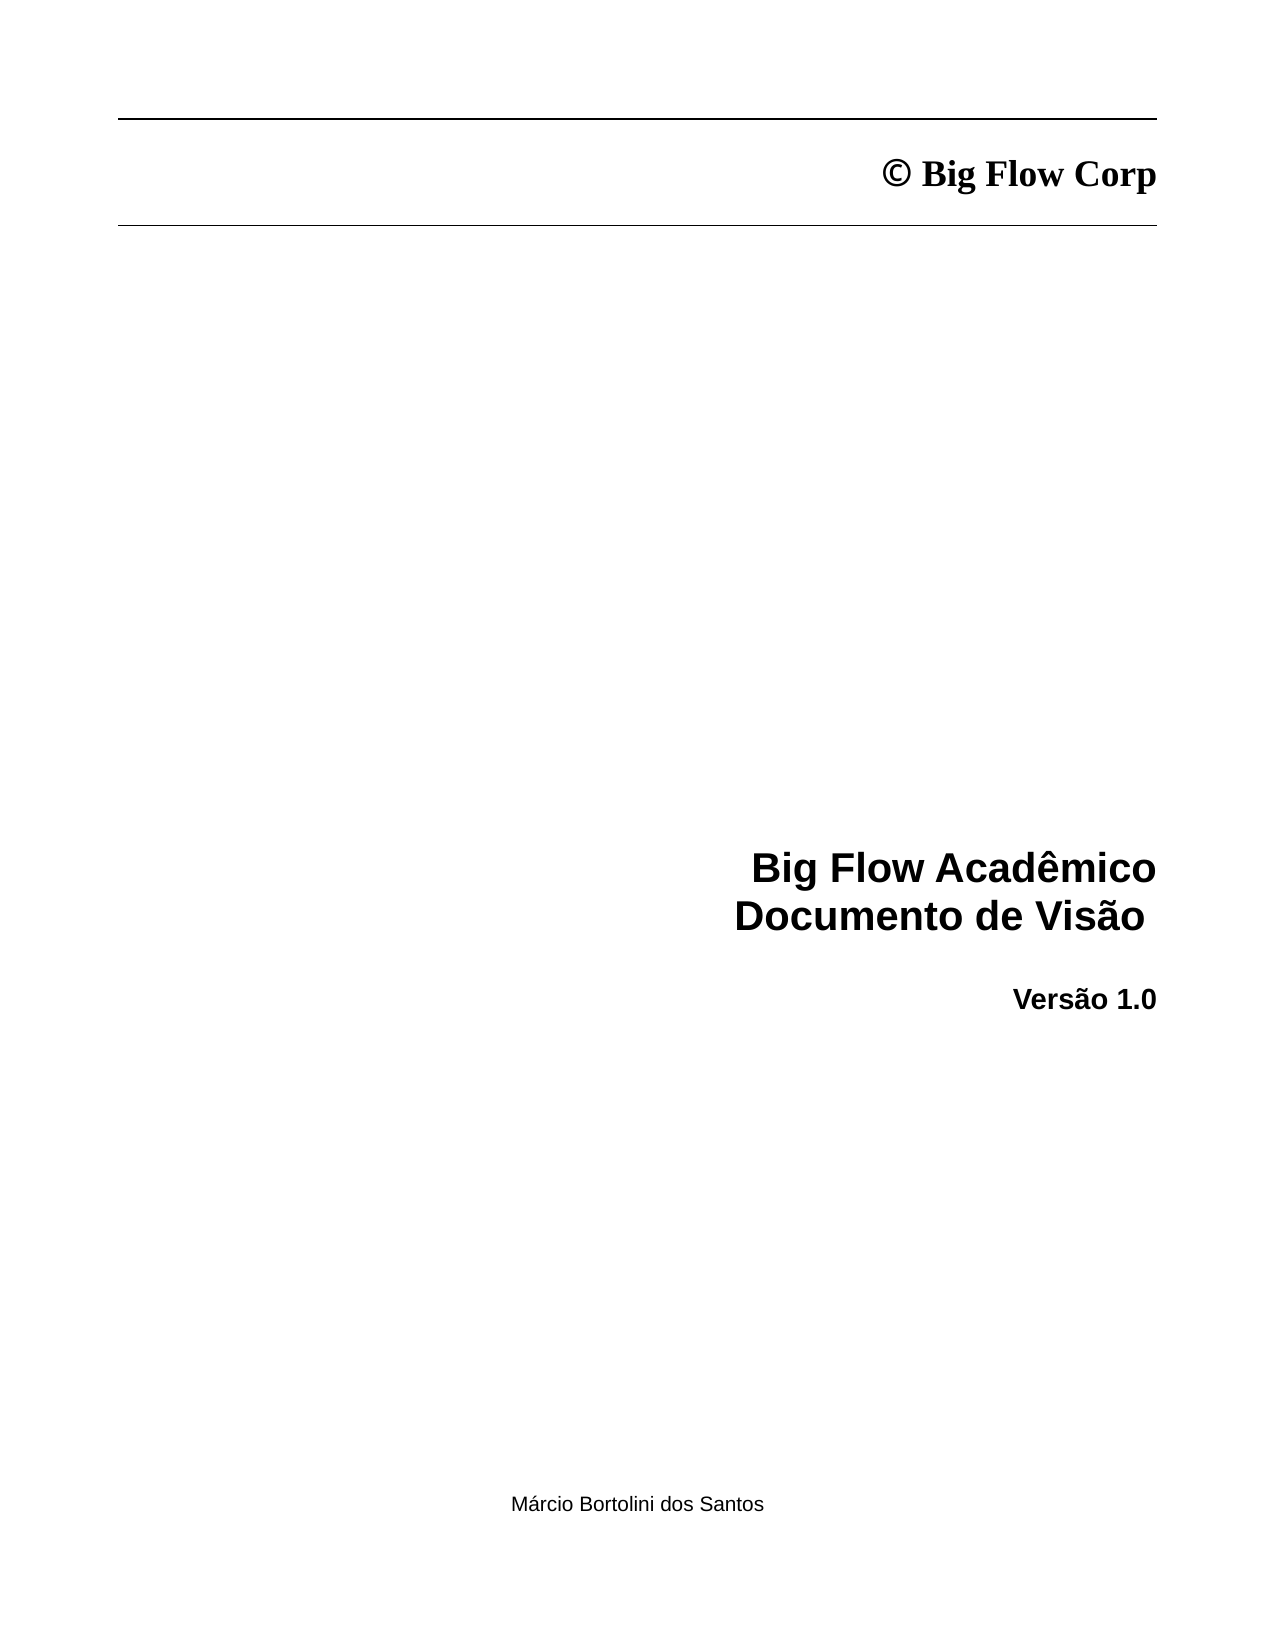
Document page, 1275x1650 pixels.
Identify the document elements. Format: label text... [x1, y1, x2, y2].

subtitle Big Flow Acadêmico [118, 843, 1157, 891]
subtitle Versão 1.0 [118, 982, 1157, 1016]
subtitle Documento de Visão [118, 891, 1157, 939]
text Márcio Bortolini dos Santos [118, 1491, 1157, 1516]
